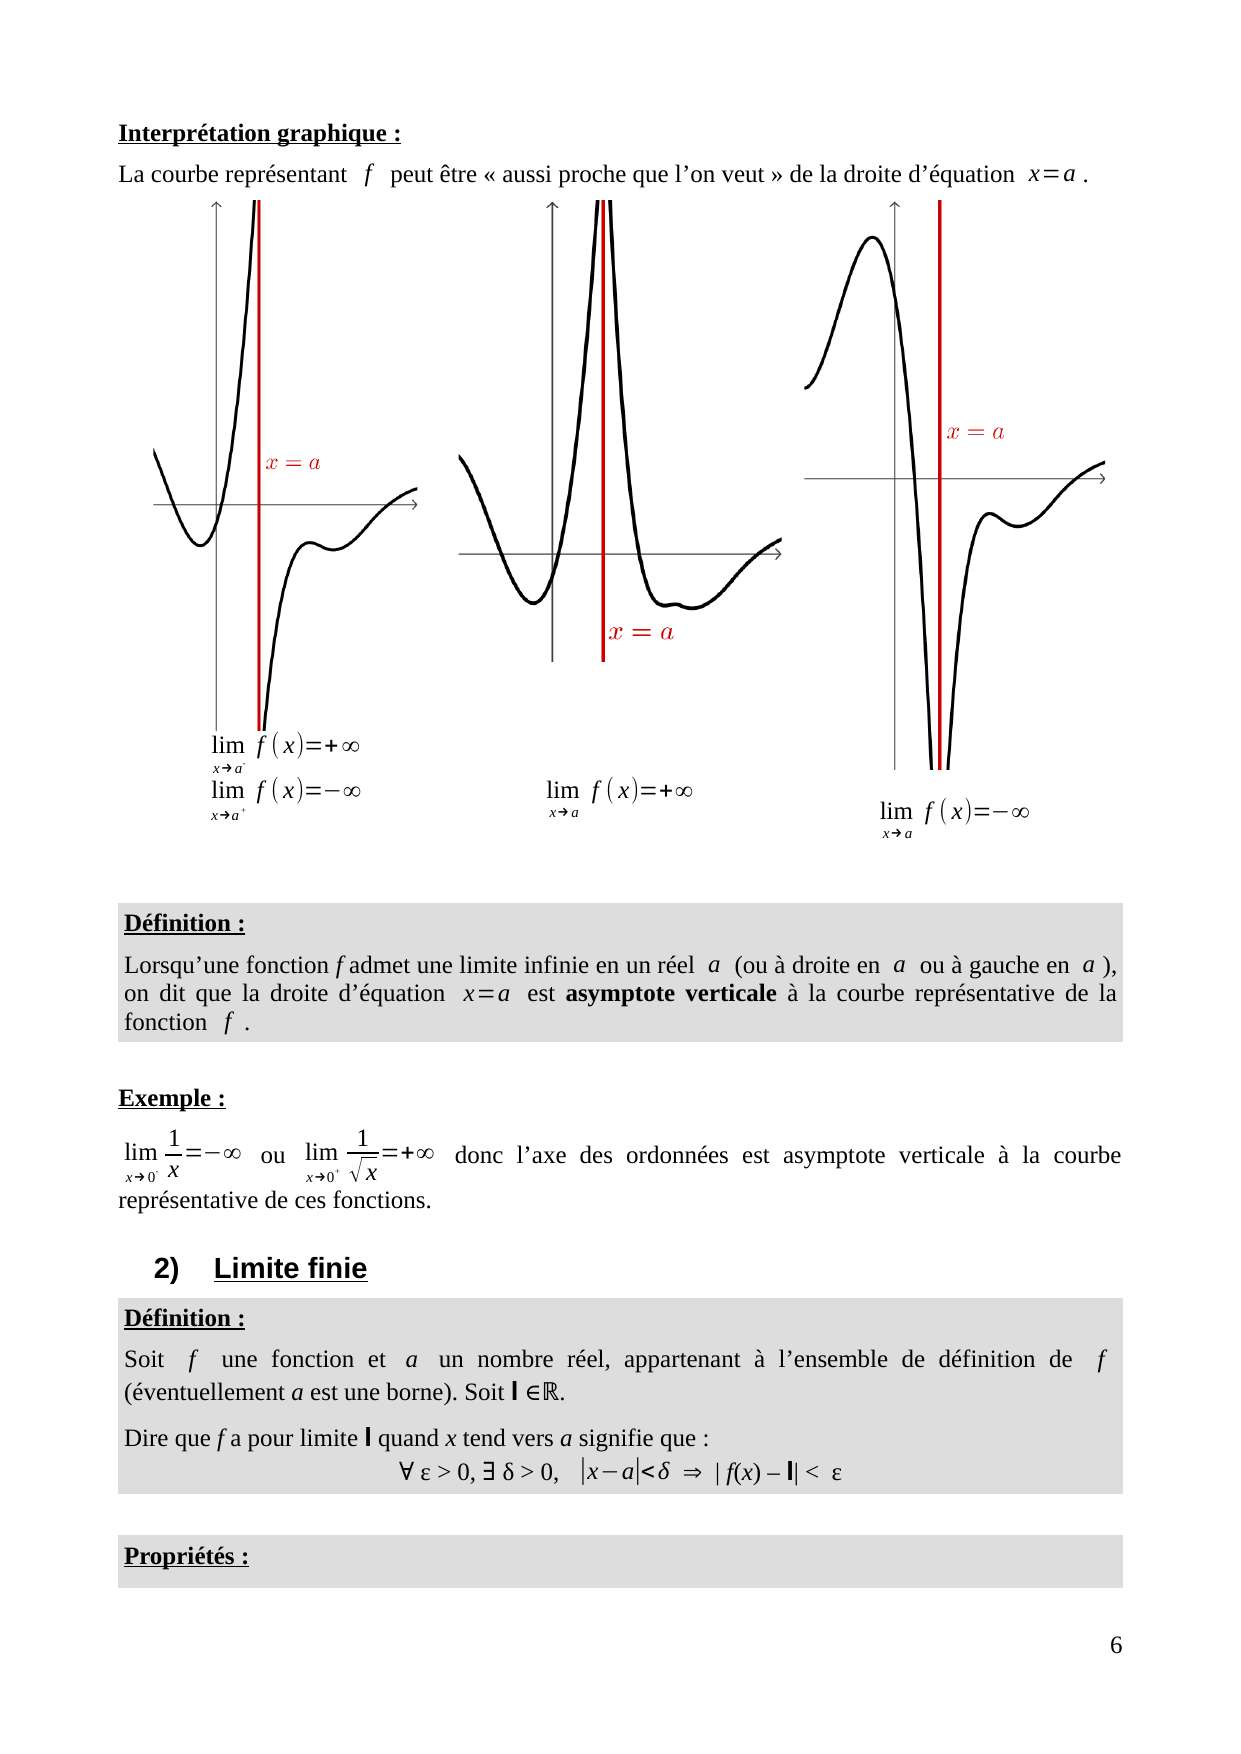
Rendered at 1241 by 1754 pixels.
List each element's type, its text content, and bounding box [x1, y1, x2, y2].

table_header Définition : Lorsqu’une fonction f admet une limite infinie en un réel (ou à droite en ou à gauche en ), on dit que la droite d’équation est asymptote verticale à la courbe représentative de la fonction . [118, 903, 1123, 1042]
table_header Définition : Soit une fonction et un nombre réel, appartenant à l’ensemble de définition de (éventuellement a est une borne). Soit l ∈ℝ. Dire que f a pour limite l quand x tend vers a signifie que : ∀ ε > 0, ∃ δ > 0, ⇒ | f(x) – l| < ε [118, 1298, 1123, 1494]
text ou donc l’axe des ordonnées est asymptote verticale à la courbe représentative de ces fonctions. [118, 1124, 1122, 1214]
table_header [118, 201, 453, 862]
text Exemple : [118, 1083, 1122, 1112]
text Interprétation graphique : [118, 118, 1122, 147]
table_header Propriétés : Soit a un réel. Si a ⩾ 0, . Si P est un polynôme, alors . Si F est une fonction rationnelle (quotient de deux polynômes) définie en a, alors . et . [118, 1535, 1123, 1588]
subtitle Limite finie [153, 1252, 1122, 1285]
text La courbe représentant peut être « aussi proche que l’on veut » de la droite d’équation . [118, 159, 1122, 188]
table_header [453, 201, 787, 862]
table_header [788, 201, 1122, 862]
